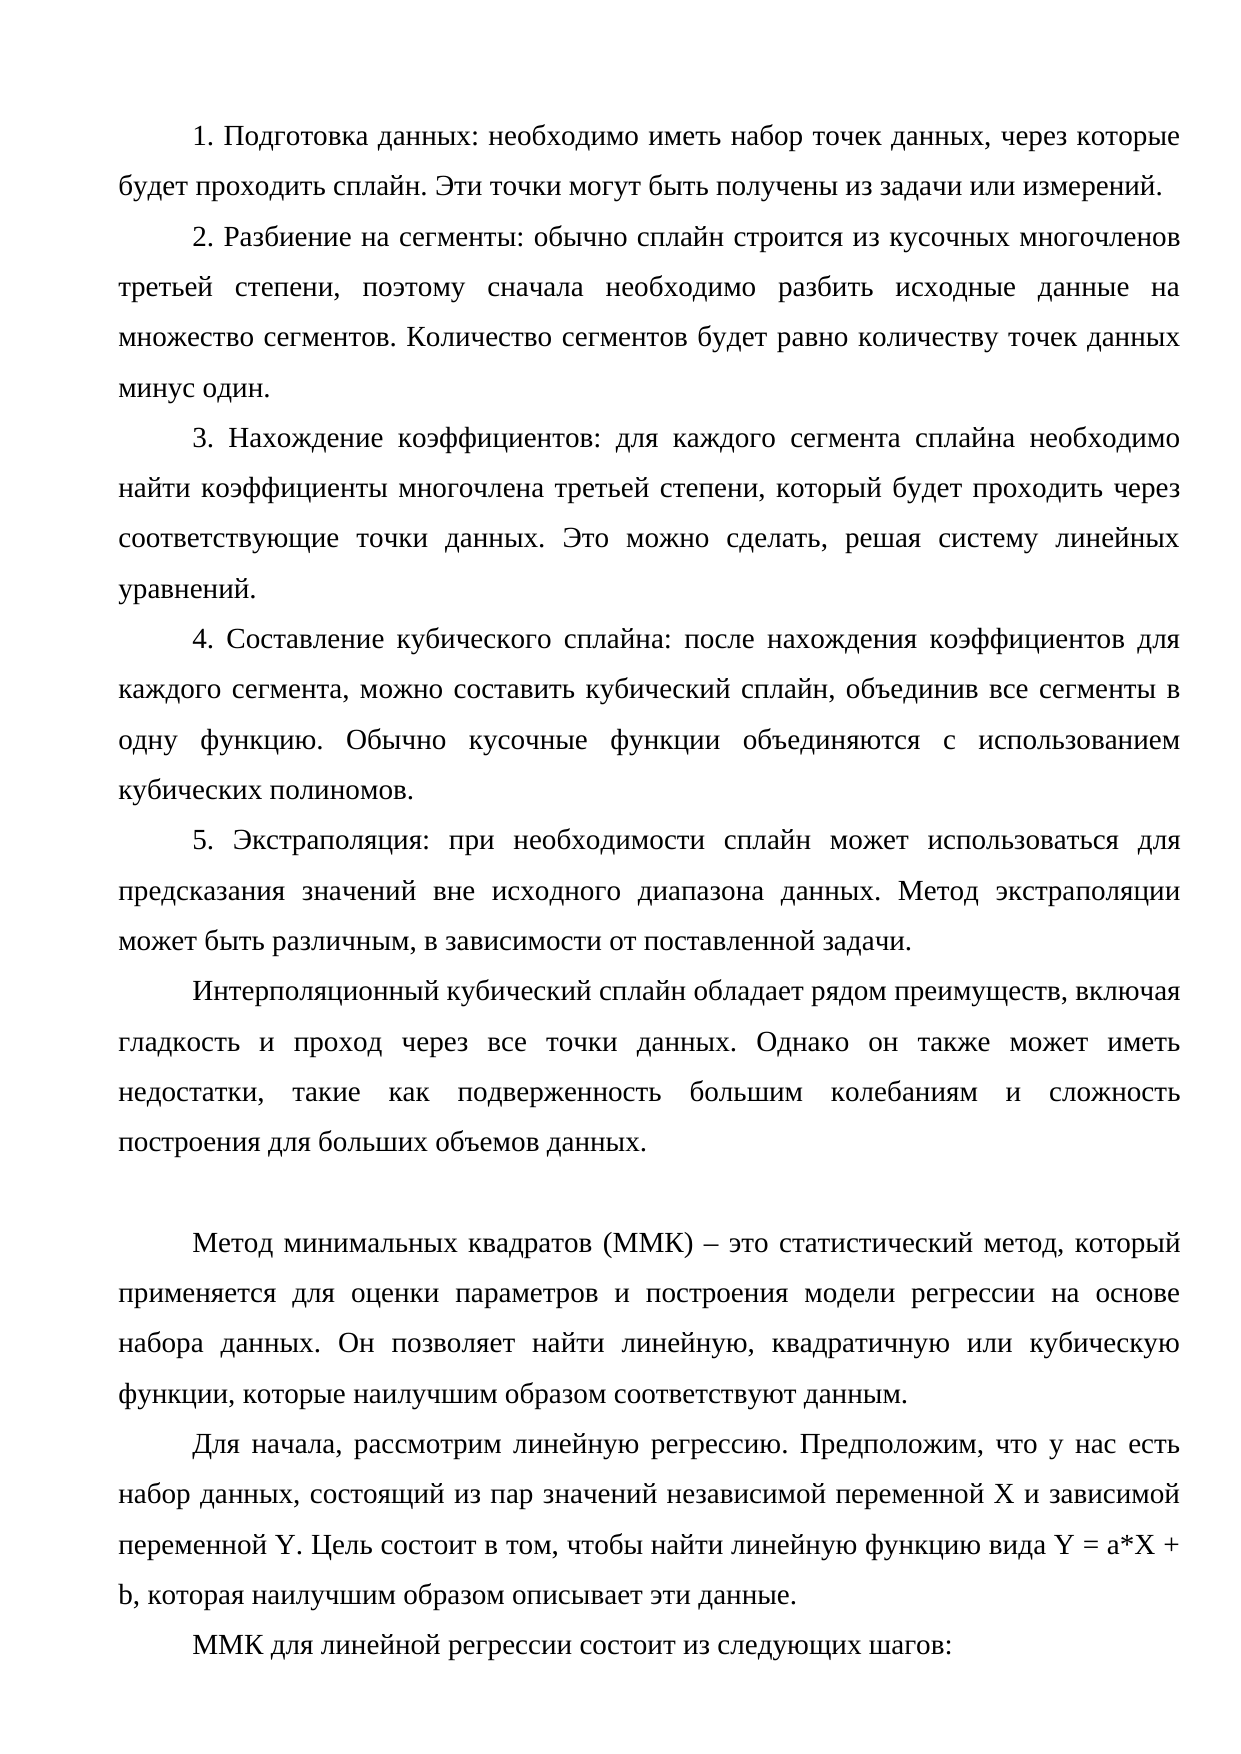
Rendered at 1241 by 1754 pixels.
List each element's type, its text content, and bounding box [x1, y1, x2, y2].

text Для начала, рассмотрим линейную регрессию. Предположим, что у нас есть набор данных, состоящий из пар значений независимой переменной X и зависимой переменной Y. Цель состоит в том, чтобы найти линейную функцию вида Y = a*X + b, которая наилучшим образом описывает эти данные. [118, 1426, 1181, 1611]
text Метод минимальных квадратов (ММК) – это статистический метод, который применяется для оценки параметров и построения модели регрессии на основе набора данных. Он позволяет найти линейную, квадратичную или кубическую функции, которые наилучшим образом соответствуют данным. [118, 1225, 1181, 1409]
text 2. Разбиение на сегменты: обычно сплайн строится из кусочных многочленов третьей степени, поэтому сначала необходимо разбить исходные данные на множество сегментов. Количество сегментов будет равно количеству точек данных минус один. [118, 219, 1181, 403]
text 1. Подготовка данных: необходимо иметь набор точек данных, через которые будет проходить сплайн. Эти точки могут быть получены из задачи или измерений. [118, 118, 1181, 202]
text 3. Нахождение коэффициентов: для каждого сегмента сплайна необходимо найти коэффициенты многочлена третьей степени, который будет проходить через соответствующие точки данных. Это можно сделать, решая систему линейных уравнений. [118, 420, 1181, 604]
text 4. Составление кубического сплайна: после нахождения коэффициентов для каждого сегмента, можно составить кубический сплайн, объединив все сегменты в одну функцию. Обычно кусочные функции объединяются с использованием кубических полиномов. [118, 621, 1181, 806]
text Интерполяционный кубический сплайн обладает рядом преимуществ, включая гладкость и проход через все точки данных. Однако он также может иметь недостатки, такие как подверженность большим колебаниям и сложность построения для больших объемов данных. [118, 973, 1181, 1158]
text ММК для линейной регрессии состоит из следующих шагов: [118, 1627, 1181, 1661]
text 5. Экстраполяция: при необходимости сплайн может использоваться для предсказания значений вне исходного диапазона данных. Метод экстраполяции может быть различным, в зависимости от поставленной задачи. [118, 822, 1181, 957]
